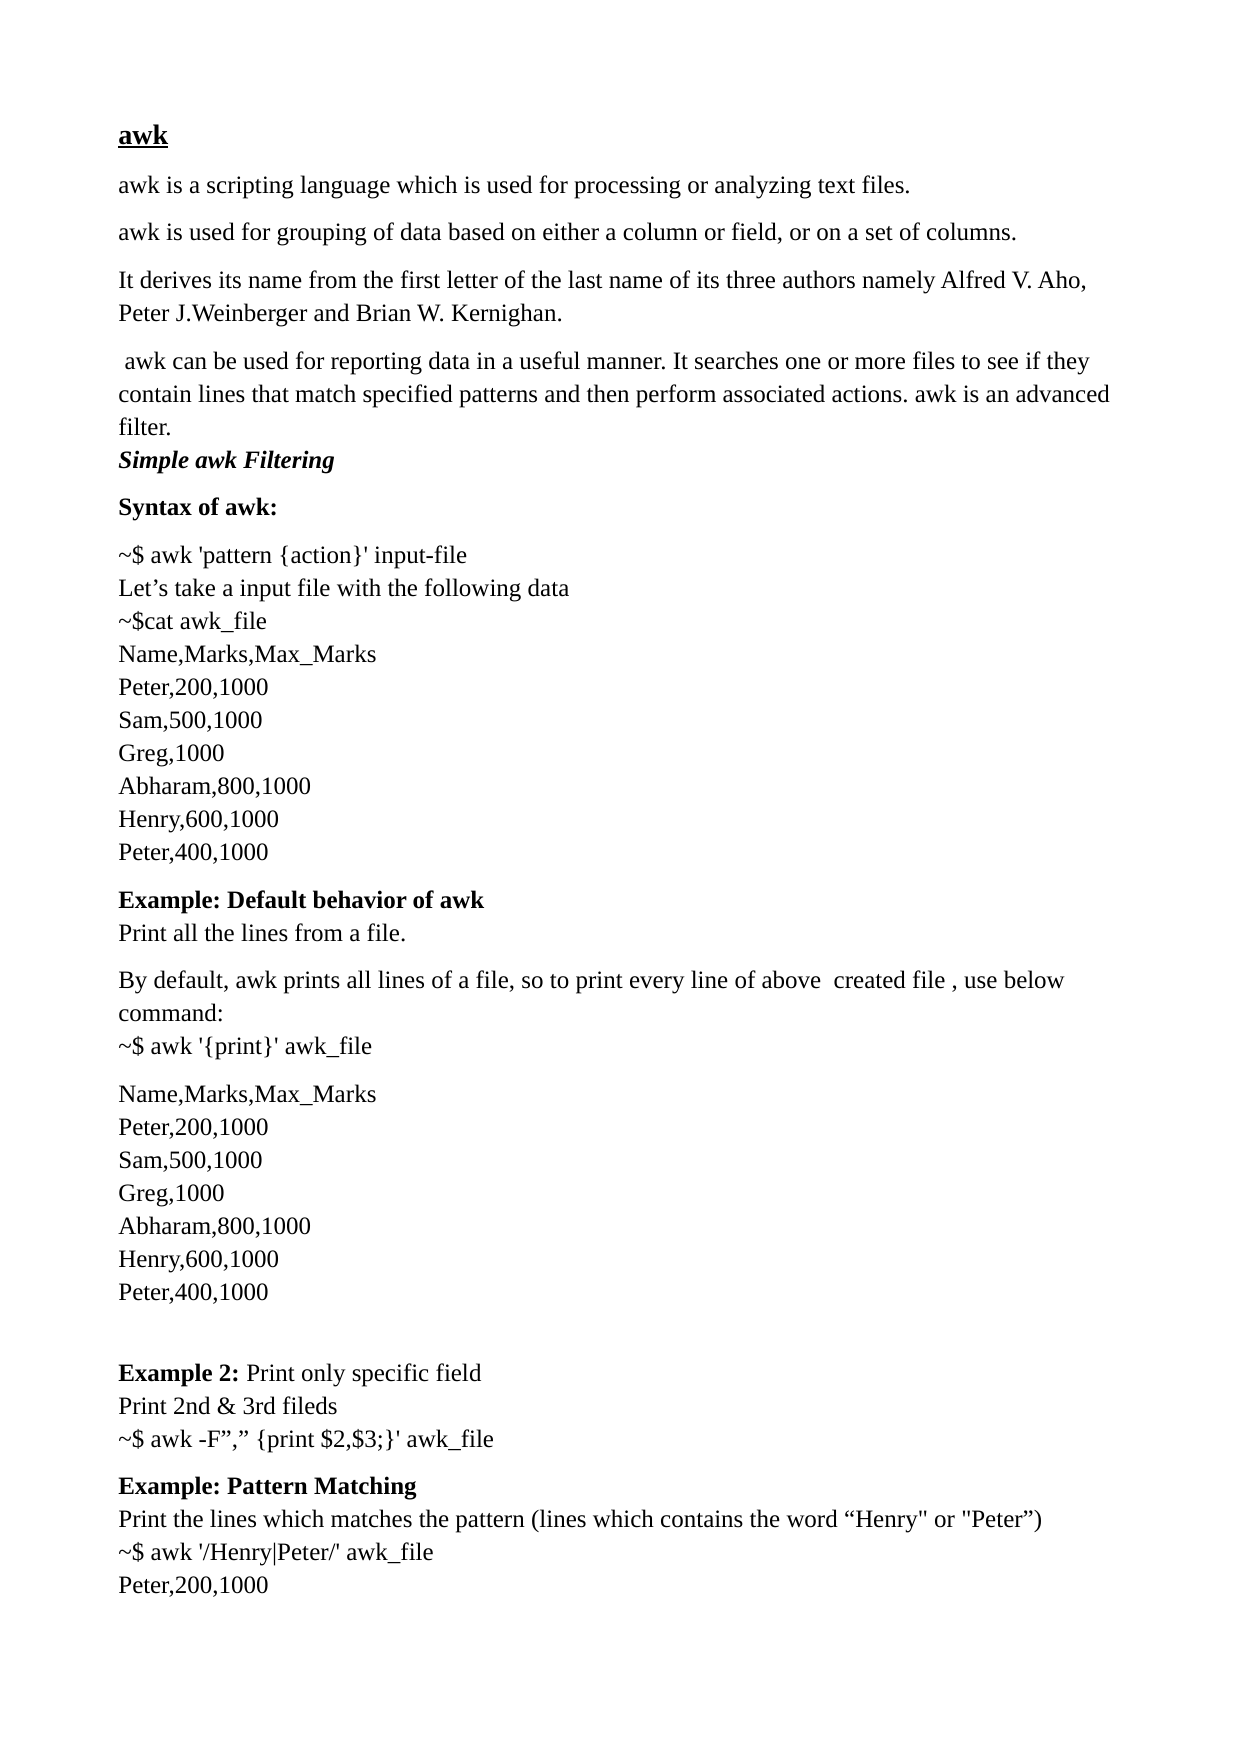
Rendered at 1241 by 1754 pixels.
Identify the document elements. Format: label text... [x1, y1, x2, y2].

text awk is a scripting language which is used for processing or analyzing text files. [118, 170, 1122, 199]
text Example: Default behavior of awk Print all the lines from a file. [118, 885, 1122, 947]
text awk [118, 118, 1122, 151]
text awk can be used for reporting data in a useful manner. It searches one or more files to see if they contain lines that match specified patterns and then perform associated actions. awk is an advanced filter. Simple awk Filtering [118, 346, 1122, 473]
text Name,Marks,Max_Marks Peter,200,1000 Sam,500,1000 Greg,1000 Abharam,800,1000 Henry,600,1000 Peter,400,1000 [118, 1079, 1122, 1306]
text Example 2: Print only specific field Print 2nd & 3rd fileds ~$ awk -F”,” {print $2,$3;}' awk_file [118, 1325, 1122, 1453]
text Syntax of awk: [118, 492, 1122, 521]
text It derives its name from the first letter of the last name of its three authors namely Alfred V. Aho, Peter J.Weinberger and Brian W. Kernighan. [118, 265, 1122, 327]
text ~$ awk 'pattern {action}' input-file Let’s take a input file with the following data ~$cat awk_file Name,Marks,Max_Marks Peter,200,1000 Sam,500,1000 Greg,1000 Abharam,800,1000 Henry,600,1000 Peter,400,1000 [118, 540, 1122, 866]
text awk is used for grouping of data based on either a column or field, or on a set of columns. [118, 217, 1122, 246]
text Example: Pattern Matching Print the lines which matches the pattern (lines which contains the word “Henry" or "Peter”) ~$ awk '/Henry|Peter/' awk_file Peter,200,1000 [118, 1471, 1122, 1599]
text By default, awk prints all lines of a file, so to print every line of above created file , use below command: ~$ awk '{print}' awk_file [118, 965, 1122, 1060]
